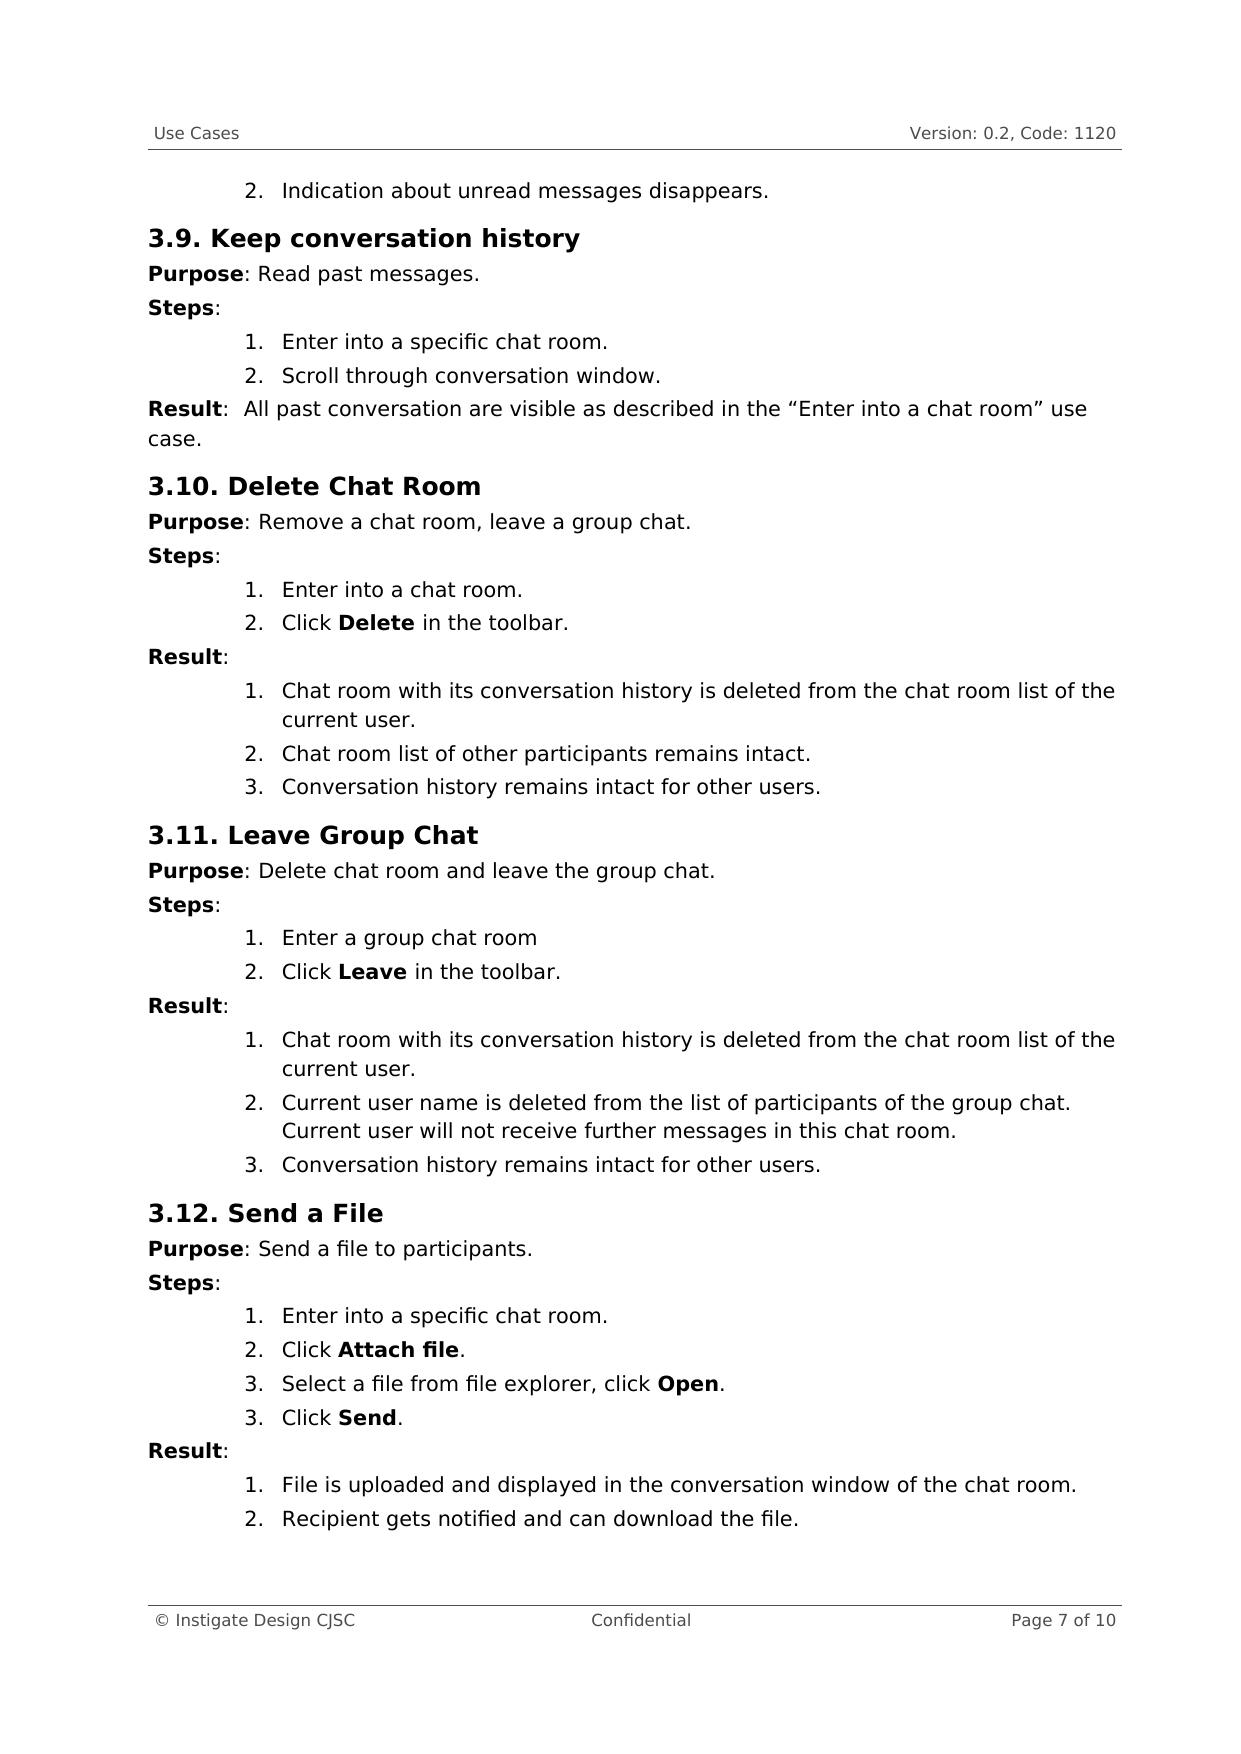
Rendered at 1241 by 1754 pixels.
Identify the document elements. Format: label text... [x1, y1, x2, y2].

text Result: [148, 645, 1122, 669]
text Steps: [148, 296, 1122, 321]
list Recipient gets notified and can download the file. [244, 1507, 1122, 1531]
text Purpose: Delete chat room and leave the group chat. [148, 859, 1122, 883]
subtitle Leave Group Chat [148, 821, 1122, 850]
text Result: All past conversation are visible as described in the “Enter into a chat room” use case. [148, 397, 1122, 451]
subtitle Delete Chat Room [148, 472, 1122, 501]
text Steps: [148, 544, 1122, 568]
text Purpose: Read past messages. [148, 262, 1122, 287]
text Steps: [148, 1271, 1122, 1295]
list Current user name is deleted from the list of participants of the group chat. Current user will not receive further messages in this chat room. [244, 1091, 1122, 1144]
list Chat room list of other participants remains intact. [244, 742, 1122, 766]
list Conversation history remains intact for other users. [244, 775, 1122, 800]
list Conversation history remains intact for other users. [244, 1153, 1122, 1178]
text Steps: [148, 893, 1122, 917]
text Purpose: Send a file to participants. [148, 1237, 1122, 1261]
text Purpose: Remove a chat room, leave a group chat. [148, 510, 1122, 534]
list Click Delete in the toolbar. [244, 611, 1122, 636]
list Select a file from file explorer, click Open. [244, 1372, 1122, 1396]
list Enter a group chat room [244, 926, 1122, 951]
subtitle Keep conversation history [148, 224, 1122, 254]
list Enter into a chat room. [244, 578, 1122, 602]
list Click Attach file. [244, 1338, 1122, 1362]
list Enter into a specific chat room. [244, 1304, 1122, 1329]
list Indication about unread messages disappears. [244, 179, 1122, 203]
subtitle Send a File [148, 1199, 1122, 1228]
list Chat room with its conversation history is deleted from the chat room list of the current user. [244, 679, 1122, 732]
text Result: [148, 1439, 1122, 1464]
list File is uploaded and displayed in the conversation window of the chat room. [244, 1473, 1122, 1497]
list Chat room with its conversation history is deleted from the chat room list of the current user. [244, 1028, 1122, 1081]
list Click Send. [244, 1406, 1122, 1430]
list Scroll through conversation window. [244, 364, 1122, 388]
text Result: [148, 994, 1122, 1018]
list Click Leave in the toolbar. [244, 960, 1122, 984]
list Enter into a specific chat room. [244, 330, 1122, 354]
